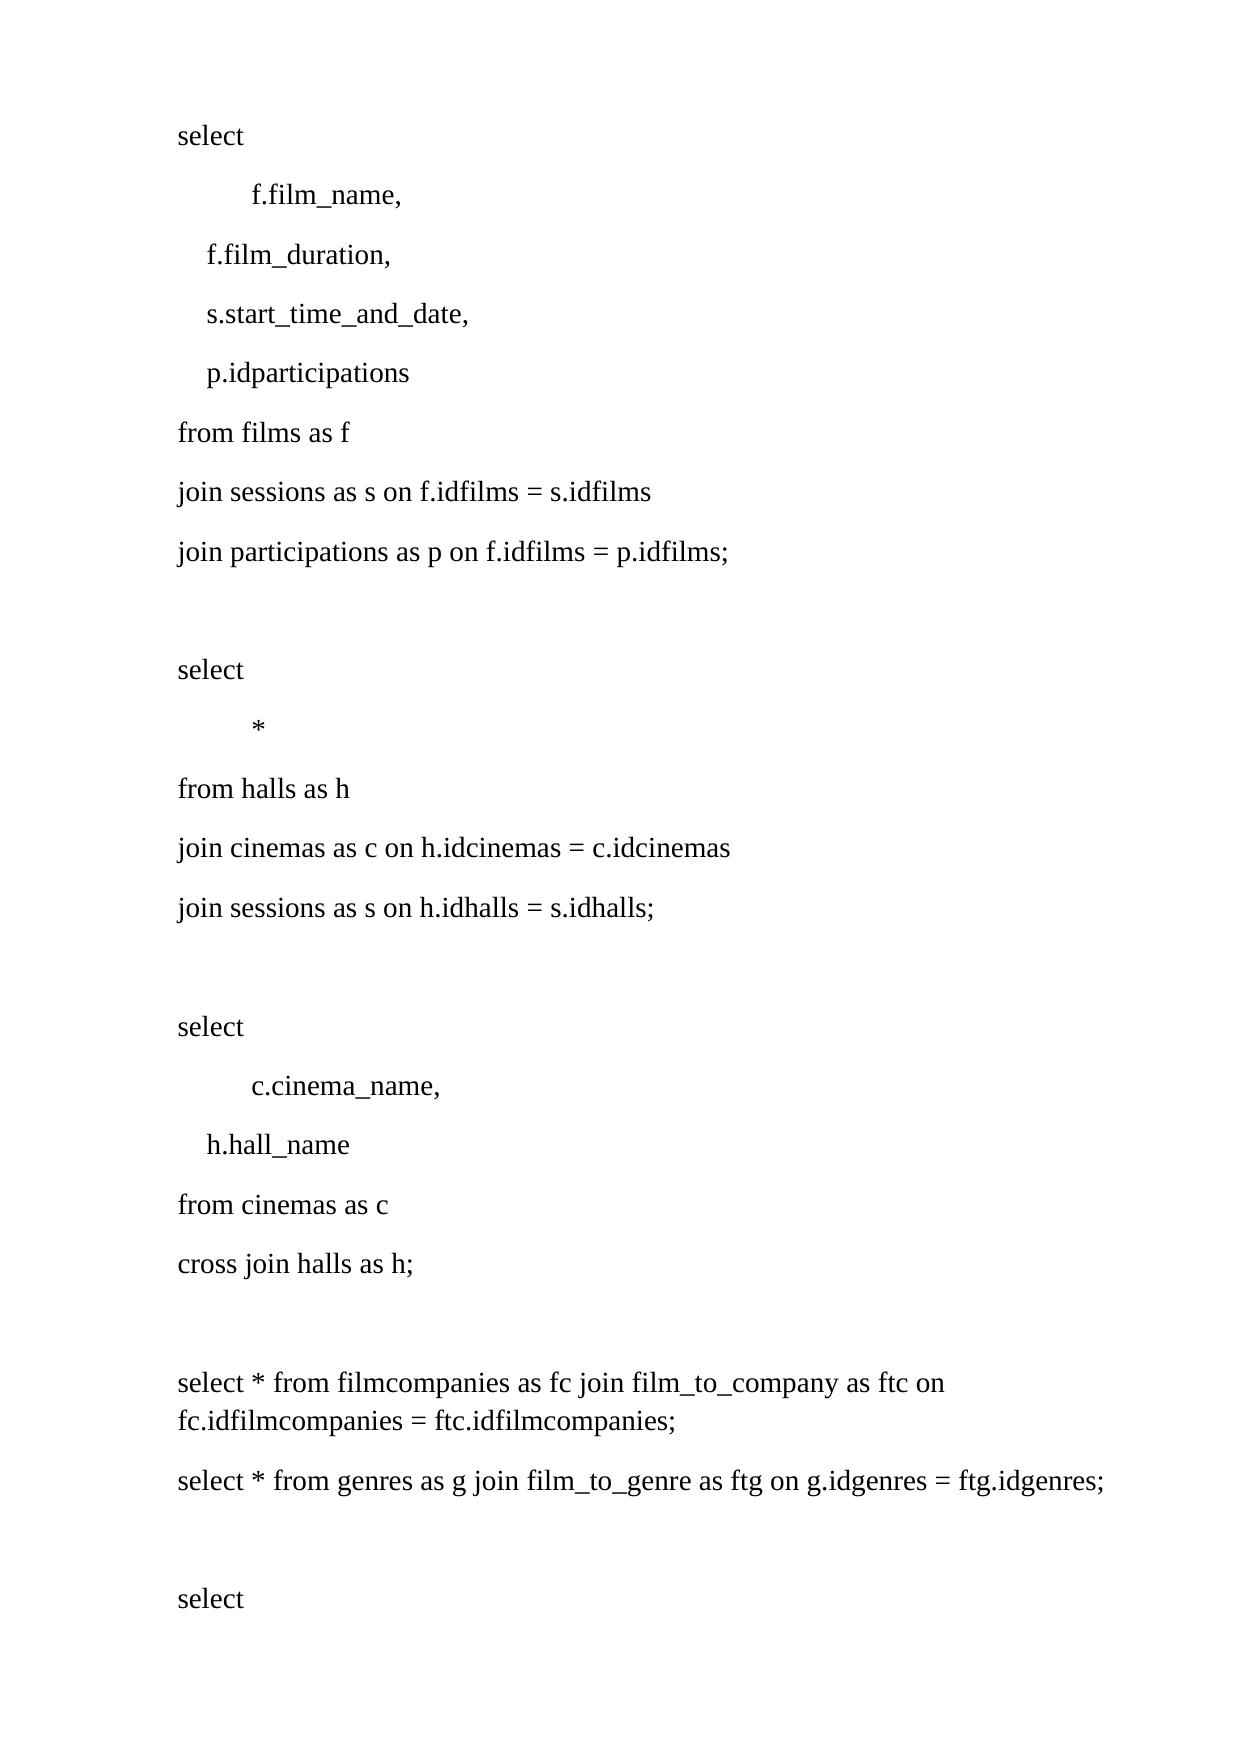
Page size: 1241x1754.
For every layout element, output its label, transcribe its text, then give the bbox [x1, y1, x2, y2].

text join participations as p on f.idfilms = p.idfilms; [177, 534, 1152, 567]
text from halls as h [177, 771, 1152, 805]
text select * from filmcompanies as fc join film_to_company as ftc on fc.idfilmcompanies = ftc.idfilmcompanies; [177, 1365, 1152, 1437]
text join sessions as s on h.idhalls = s.idhalls; [177, 890, 1152, 923]
text from cinemas as c [177, 1187, 1152, 1220]
text from films as f [177, 415, 1152, 448]
text f.film_name, [177, 177, 1152, 211]
text h.hall_name [177, 1127, 1152, 1161]
text * [177, 712, 1152, 745]
text select [177, 1009, 1152, 1042]
text c.cinema_name, [177, 1068, 1152, 1102]
text cross join halls as h; [177, 1246, 1152, 1280]
text join cinemas as c on h.idcinemas = c.idcinemas [177, 831, 1152, 864]
text f.film_duration, [177, 237, 1152, 270]
text select [177, 652, 1152, 686]
text p.idparticipations [177, 356, 1152, 389]
text s.start_time_and_date, [177, 296, 1152, 330]
text select [177, 1582, 1152, 1615]
text select [177, 118, 1152, 152]
text select * from genres as g join film_to_genre as ftg on g.idgenres = ftg.idgenres; [177, 1463, 1152, 1496]
text join sessions as s on f.idfilms = s.idfilms [177, 474, 1152, 508]
